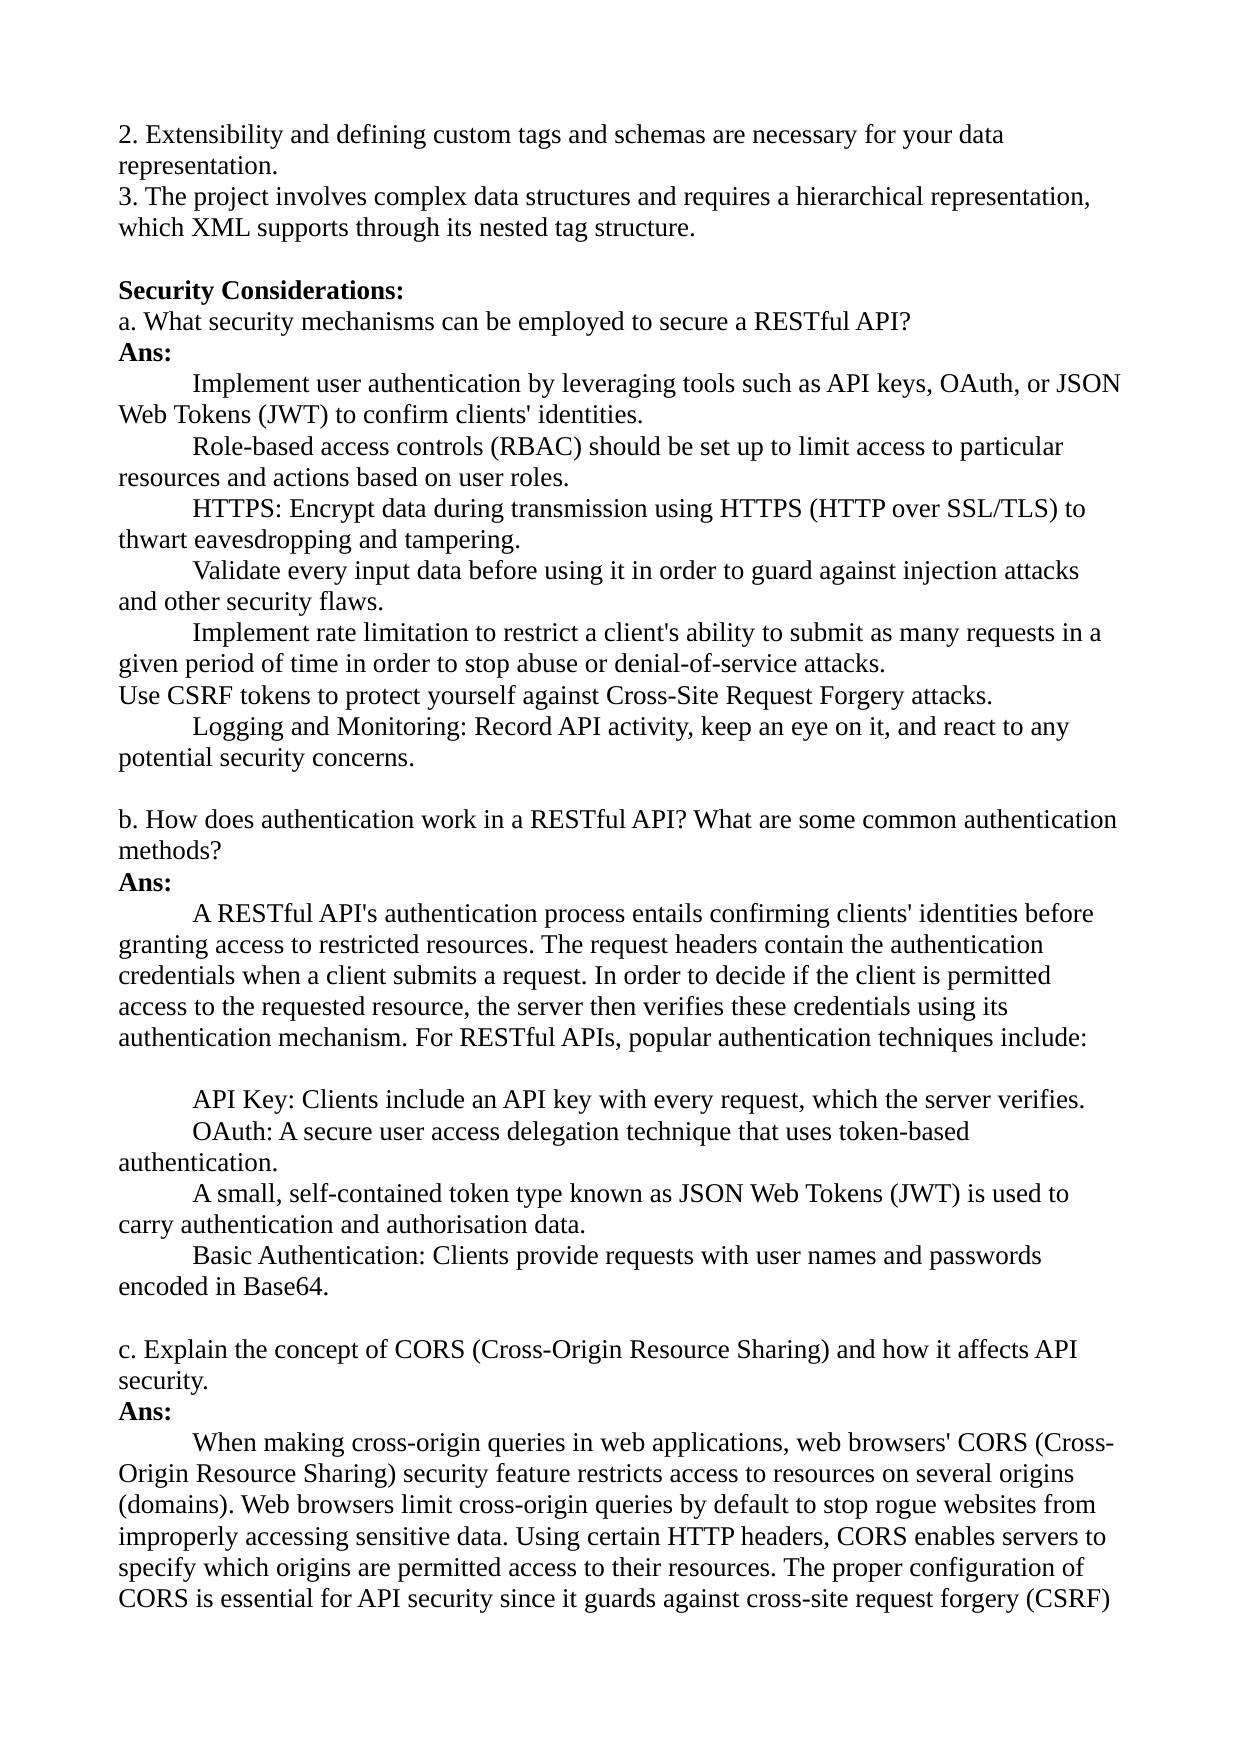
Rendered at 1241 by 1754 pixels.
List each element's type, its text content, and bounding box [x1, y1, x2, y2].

text Use CSRF tokens to protect yourself against Cross-Site Request Forgery attacks. [118, 679, 1122, 710]
text HTTPS: Encrypt data during transmission using HTTPS (HTTP over SSL/TLS) to thwart eavesdropping and tampering. [118, 492, 1122, 554]
text Implement rate limitation to restrict a client's ability to submit as many requests in a given period of time in order to stop abuse or denial-of-service attacks. [118, 616, 1122, 679]
text Basic Authentication: Clients provide requests with user names and passwords encoded in Base64. [118, 1239, 1122, 1302]
text A RESTful API's authentication process entails confirming clients' identities before granting access to restricted resources. The request headers contain the authentication credentials when a client submits a request. In order to decide if the client is permitted access to the requested resource, the server then verifies these credentials using its authentication mechanism. For RESTful APIs, popular authentication techniques include: [118, 897, 1122, 1052]
text b. How does authentication work in a RESTful API? What are some common authentication methods? [118, 803, 1122, 866]
text Role-based access controls (RBAC) should be set up to limit access to particular resources and actions based on user roles. [118, 429, 1122, 492]
text Security Considerations: [118, 274, 1122, 305]
text API Key: Clients include an API key with every request, which the server verifies. [118, 1084, 1122, 1115]
text Ans: [118, 866, 1122, 897]
text OAuth: A secure user access delegation technique that uses token-based authentication. [118, 1115, 1122, 1177]
text c. Explain the concept of CORS (Cross-Origin Resource Sharing) and how it affects API security. [118, 1333, 1122, 1395]
text Ans: [118, 1395, 1122, 1426]
text When making cross-origin queries in web applications, web browsers' CORS (Cross-Origin Resource Sharing) security feature restricts access to resources on several origins (domains). Web browsers limit cross-origin queries by default to stop rogue websites from improperly accessing sensitive data. Using certain HTTP headers, CORS enables servers to specify which origins are permitted access to their resources. The proper configuration of CORS is essential for API security since it guards against cross-site request forgery (CSRF) [118, 1426, 1122, 1613]
text A small, self-contained token type known as JSON Web Tokens (JWT) is used to carry authentication and authorisation data. [118, 1177, 1122, 1239]
text Ans: [118, 336, 1122, 367]
text Implement user authentication by leveraging tools such as API keys, OAuth, or JSON Web Tokens (JWT) to confirm clients' identities. [118, 367, 1122, 429]
text a. What security mechanisms can be employed to secure a RESTful API? [118, 305, 1122, 336]
text 2. Extensibility and defining custom tags and schemas are necessary for your data representation. [118, 118, 1122, 180]
text Validate every input data before using it in order to guard against injection attacks and other security flaws. [118, 554, 1122, 616]
text 3. The project involves complex data structures and requires a hierarchical representation, which XML supports through its nested tag structure. [118, 180, 1122, 243]
text Logging and Monitoring: Record API activity, keep an eye on it, and react to any potential security concerns. [118, 710, 1122, 772]
